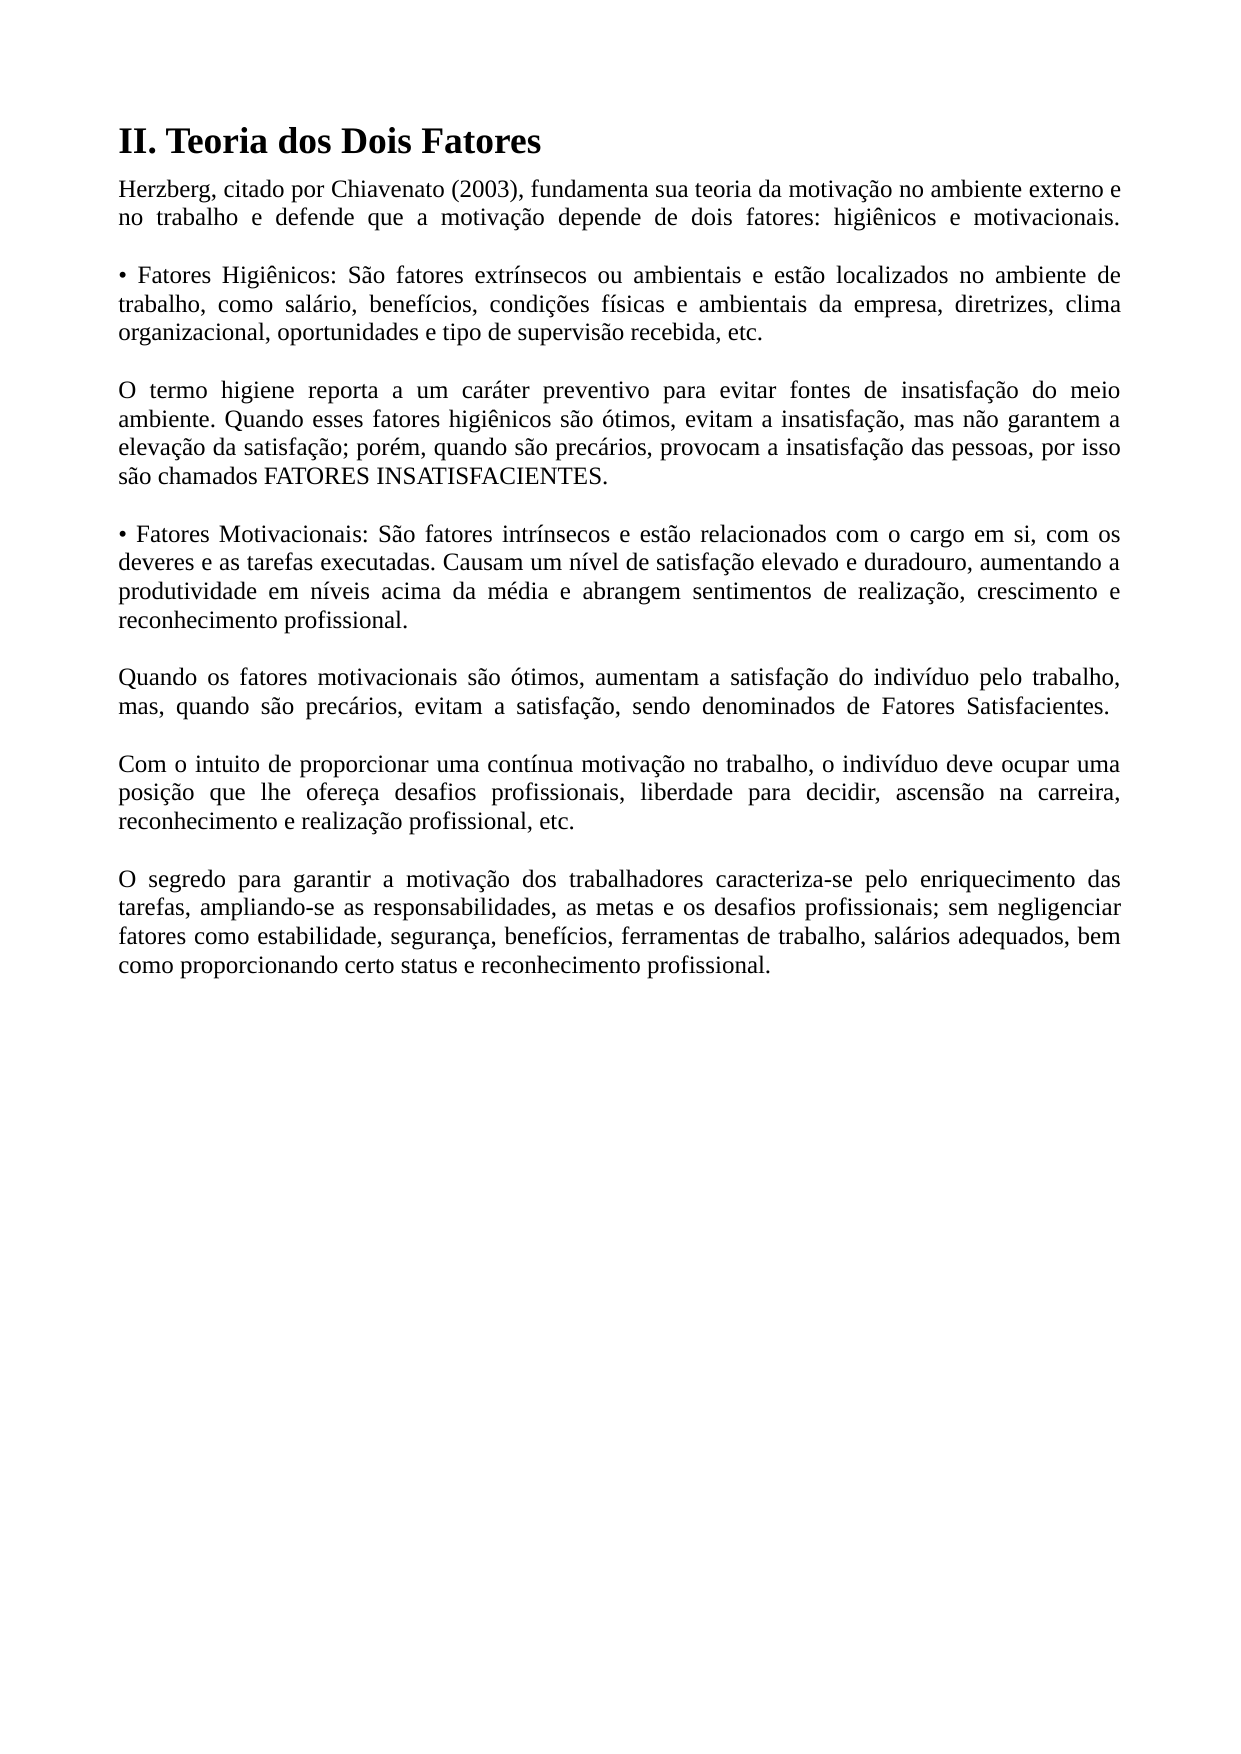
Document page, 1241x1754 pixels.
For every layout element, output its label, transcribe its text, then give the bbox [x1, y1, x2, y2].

text O segredo para garantir a motivação dos trabalhadores caracteriza-se pelo enriquecimento das tarefas, ampliando-se as responsabilidades, as metas e os desafios profissionais; sem negligenciar fatores como estabilidade, segurança, benefícios, ferramentas de trabalho, salários adequados, bem como proporcionando certo status e reconhecimento profissional. [118, 835, 1122, 979]
text Herzberg, citado por Chiavenato (2003), fundamenta sua teoria da motivação no ambiente externo e no trabalho e defende que a motivação depende de dois fatores: higiênicos e motivacionais. • Fatores Higiênicos: São fatores extrínsecos ou ambientais e estão localizados no ambiente de trabalho, como salário, benefícios, condições físicas e ambientais da empresa, diretrizes, clima organizacional, oportunidades e tipo de supervisão recebida, etc. [118, 174, 1122, 346]
text O termo higiene reporta a um caráter preventivo para evitar fontes de insatisfação do meio ambiente. Quando esses fatores higiênicos são ótimos, evitam a insatisfação, mas não garantem a elevação da satisfação; porém, quando são precários, provocam a insatisfação das pessoas, por isso são chamados FATORES INSATISFACIENTES. [118, 346, 1122, 490]
text • Fatores Motivacionais: São fatores intrínsecos e estão relacionados com o cargo em si, com os deveres e as tarefas executadas. Causam um nível de satisfação elevado e duradouro, aumentando a produtividade em níveis acima da média e abrangem sentimentos de realização, crescimento e reconhecimento profissional. [118, 490, 1122, 634]
subtitle II. Teoria dos Dois Fatores [118, 118, 1122, 161]
text Quando os fatores motivacionais são ótimos, aumentam a satisfação do indivíduo pelo trabalho, mas, quando são precários, evitam a satisfação, sendo denominados de Fatores Satisfacientes. Com o intuito de proporcionar uma contínua motivação no trabalho, o indivíduo deve ocupar uma posição que lhe ofereça desafios profissionais, liberdade para decidir, ascensão na carreira, reconhecimento e realização profissional, etc. [118, 634, 1122, 835]
